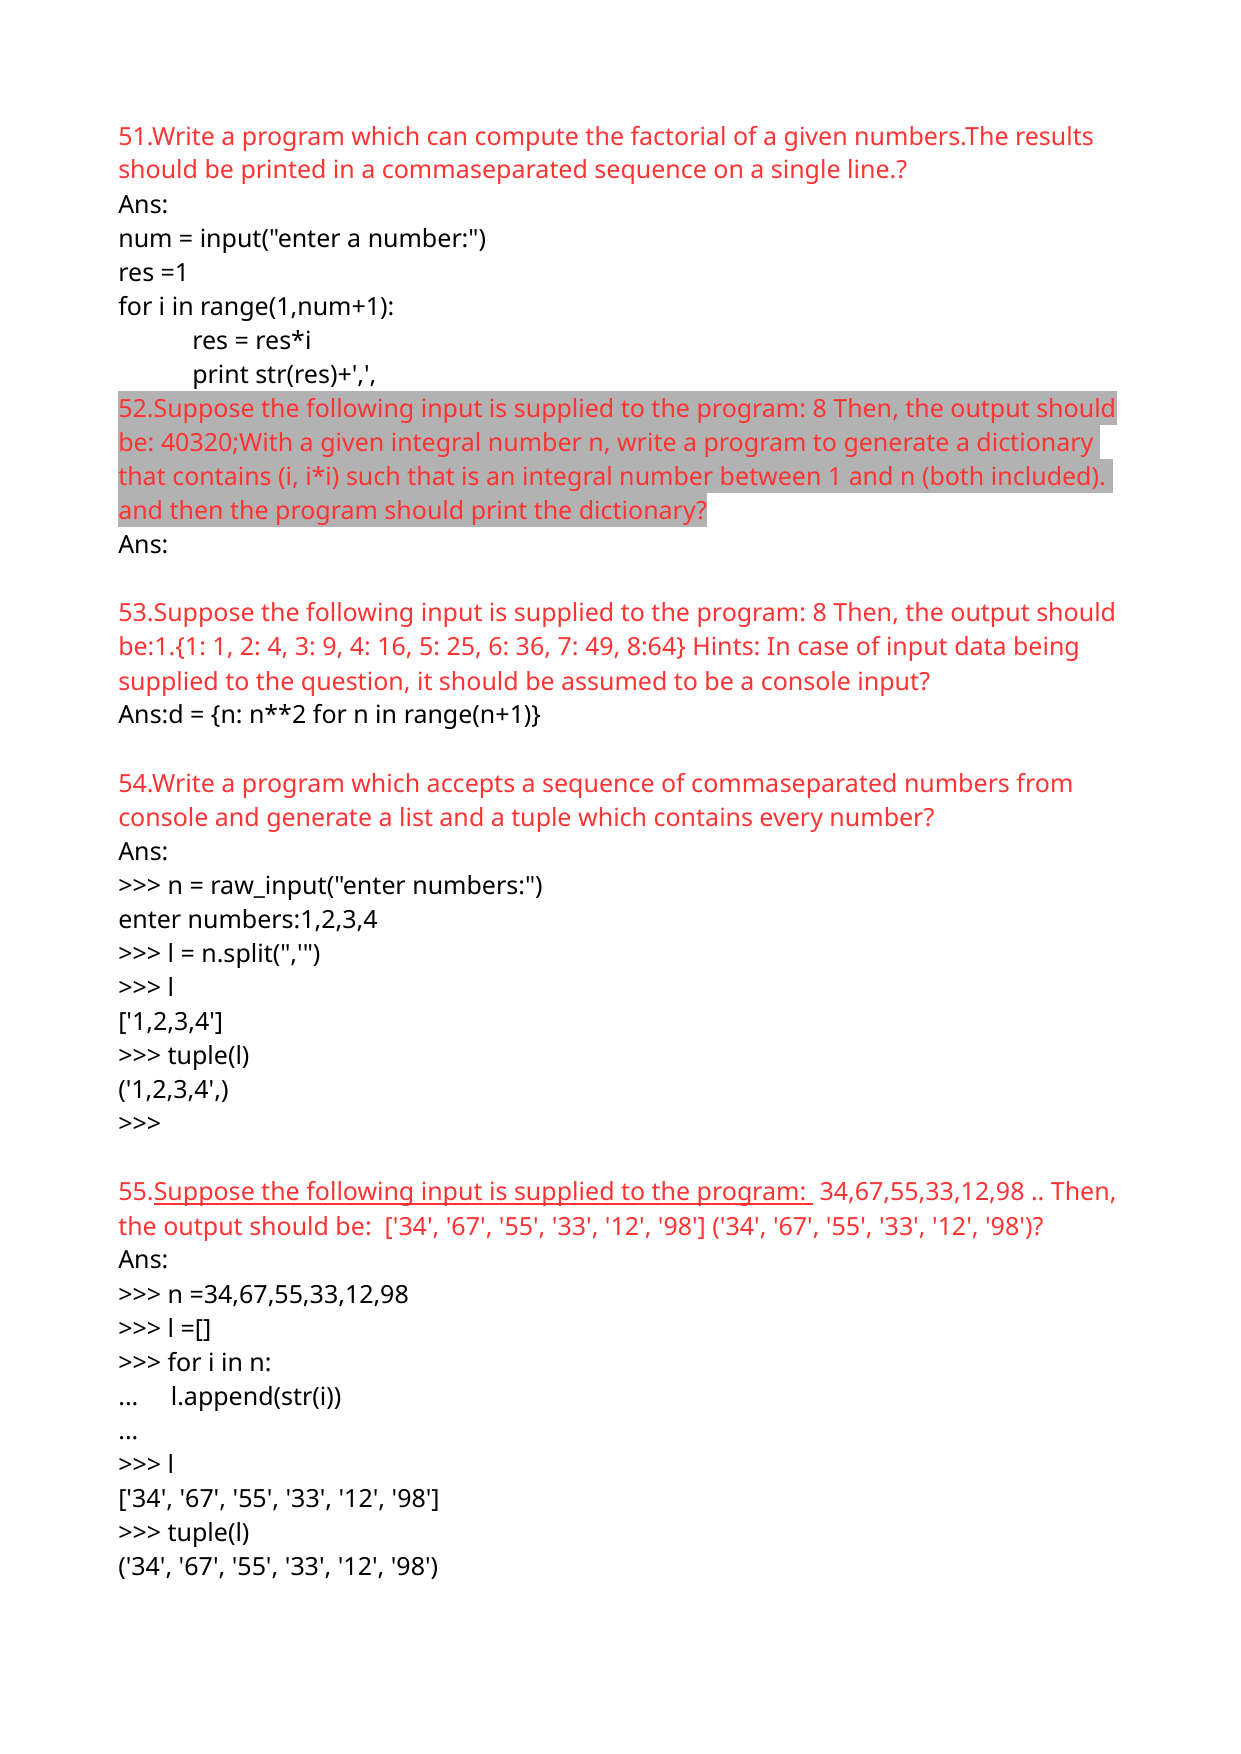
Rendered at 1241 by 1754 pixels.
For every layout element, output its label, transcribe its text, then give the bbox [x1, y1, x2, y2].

text ... [118, 1412, 1122, 1447]
text res =1 [118, 254, 1122, 288]
text num = input("enter a number:") [118, 220, 1122, 254]
text 51.Write a program which can compute the factorial of a given numbers.The results should be printed in a comma­separated sequence on a single line.? [118, 118, 1122, 186]
text 54.Write a program which accepts a sequence of comma­separated numbers from console and generate a list and a tuple which contains every number? [118, 765, 1122, 833]
text for i in range(1,num+1): [118, 288, 1122, 322]
text >>> [118, 1106, 1122, 1140]
text 52.Suppose the following input is supplied to the program: 8 Then, the output should be: 40320;With a given integral number n, write a program to generate a dictionary that contains (i, i*i) such that is an integral number between 1 and n (both included). and then the program should print the dictionary? [118, 391, 1122, 527]
text ['34', '67', '55', '33', '12', '98'] [118, 1481, 1122, 1515]
text >>> tuple(l) [118, 1038, 1122, 1072]
text >>> for i in n: [118, 1344, 1122, 1378]
text >>> n = raw_input("enter numbers:") [118, 867, 1122, 902]
text >>> tuple(l) [118, 1515, 1122, 1549]
text >>> l [118, 970, 1122, 1004]
text ['1,2,3,4'] [118, 1004, 1122, 1038]
text 55.Suppose the following input is supplied to the program: 34,67,55,33,12,98 .. Then, the output should be: ['34', '67', '55', '33', '12', '98'] ('34', '67', '55', '33', '12', '98')? [118, 1174, 1122, 1242]
text enter numbers:1,2,3,4 [118, 902, 1122, 936]
text Ans: [118, 833, 1122, 867]
text 53.Suppose the following input is supplied to the program: 8 Then, the output should be:1.{1: 1, 2: 4, 3: 9, 4: 16, 5: 25, 6: 36, 7: 49, 8:64} Hints: In case of input data being supplied to the question, it should be assumed to be a console input? [118, 595, 1122, 697]
text Ans: [118, 527, 1122, 561]
text res = res*i [118, 322, 1122, 357]
text >>> n =34,67,55,33,12,98 [118, 1276, 1122, 1310]
text >>> l [118, 1447, 1122, 1481]
text Ans: [118, 1242, 1122, 1276]
text ('34', '67', '55', '33', '12', '98') [118, 1549, 1122, 1583]
text >>> l =[] [118, 1310, 1122, 1344]
text Ans: [118, 186, 1122, 220]
text ('1,2,3,4',) [118, 1072, 1122, 1106]
text print str(res)+',', [118, 357, 1122, 391]
text Ans:d = {n: n**2 for n in range(n+1)} [118, 697, 1122, 731]
text >>> l = n.split(",'") [118, 936, 1122, 970]
text ... l.append(str(i)) [118, 1378, 1122, 1412]
